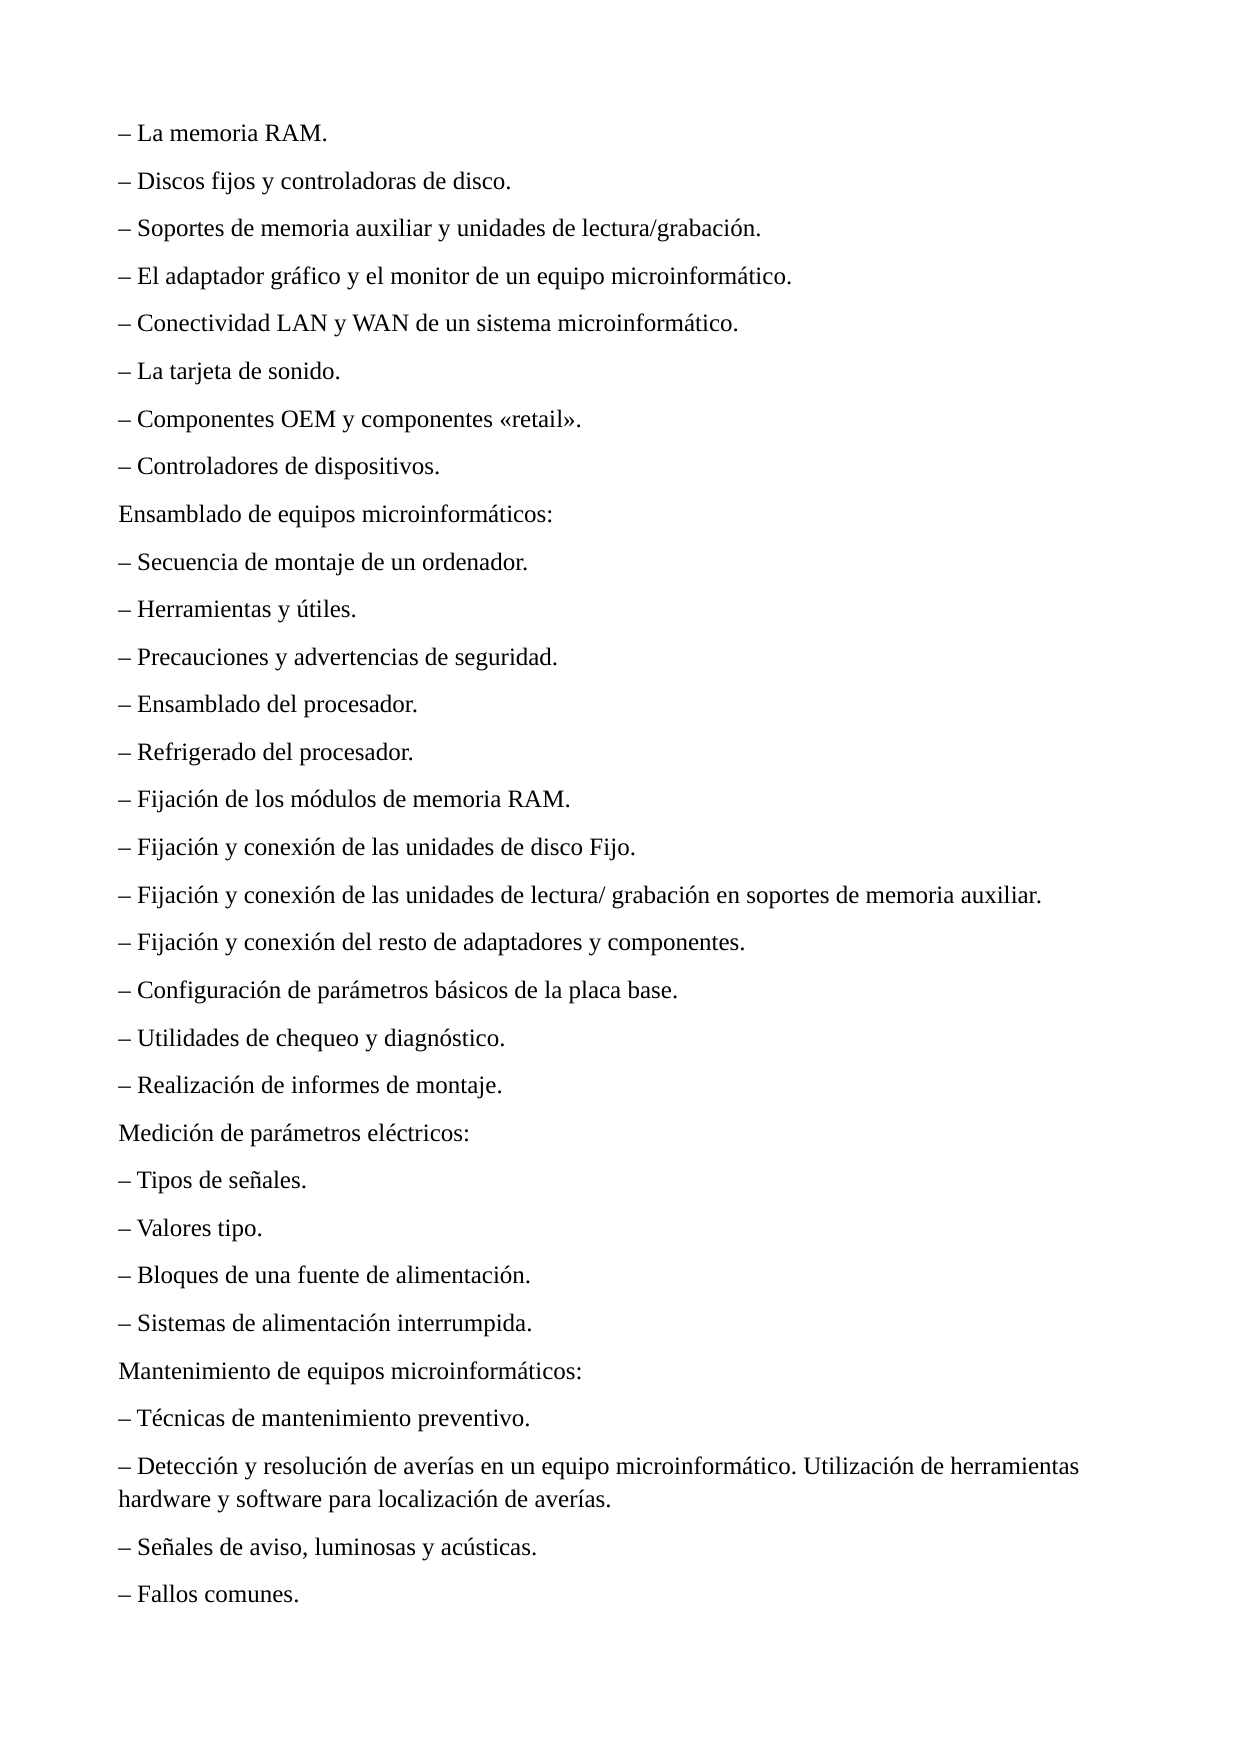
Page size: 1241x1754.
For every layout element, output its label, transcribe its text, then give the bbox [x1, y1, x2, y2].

text – Componentes OEM y componentes «retail». [118, 404, 1122, 432]
text – Soportes de memoria auxiliar y unidades de lectura/grabación. [118, 213, 1122, 242]
text – Fijación y conexión de las unidades de lectura/ grabación en soportes de memoria auxiliar. [118, 880, 1122, 908]
text – Refrigerado del procesador. [118, 737, 1122, 766]
text – Ensamblado del procesador. [118, 689, 1122, 718]
text – Configuración de parámetros básicos de la placa base. [118, 975, 1122, 1004]
text Mantenimiento de equipos microinformáticos: [118, 1356, 1122, 1384]
text – La memoria RAM. [118, 118, 1122, 147]
text – Discos fijos y controladoras de disco. [118, 166, 1122, 194]
text – Técnicas de mantenimiento preventivo. [118, 1403, 1122, 1432]
text – El adaptador gráfico y el monitor de un equipo microinformático. [118, 261, 1122, 290]
text – Utilidades de chequeo y diagnóstico. [118, 1023, 1122, 1051]
text – Bloques de una fuente de alimentación. [118, 1261, 1122, 1289]
text – Fallos comunes. [118, 1579, 1122, 1608]
text – Tipos de señales. [118, 1165, 1122, 1194]
text Medición de parámetros eléctricos: [118, 1118, 1122, 1147]
text – Secuencia de montaje de un ordenador. [118, 547, 1122, 575]
text – Controladores de dispositivos. [118, 451, 1122, 480]
text – Herramientas y útiles. [118, 594, 1122, 623]
text – Fijación y conexión del resto de adaptadores y componentes. [118, 927, 1122, 956]
text – Precauciones y advertencias de seguridad. [118, 642, 1122, 671]
text – Señales de aviso, luminosas y acústicas. [118, 1532, 1122, 1560]
text – Conectividad LAN y WAN de un sistema microinformático. [118, 308, 1122, 337]
text – La tarjeta de sonido. [118, 356, 1122, 385]
text Ensamblado de equipos microinformáticos: [118, 499, 1122, 528]
text – Fijación de los módulos de memoria RAM. [118, 784, 1122, 813]
text – Sistemas de alimentación interrumpida. [118, 1308, 1122, 1337]
text – Valores tipo. [118, 1213, 1122, 1242]
text – Fijación y conexión de las unidades de disco Fijo. [118, 832, 1122, 861]
text – Realización de informes de montaje. [118, 1070, 1122, 1099]
text – Detección y resolución de averías en un equipo microinformático. Utilización de herramientas hardware y software para localización de averías. [118, 1451, 1122, 1513]
